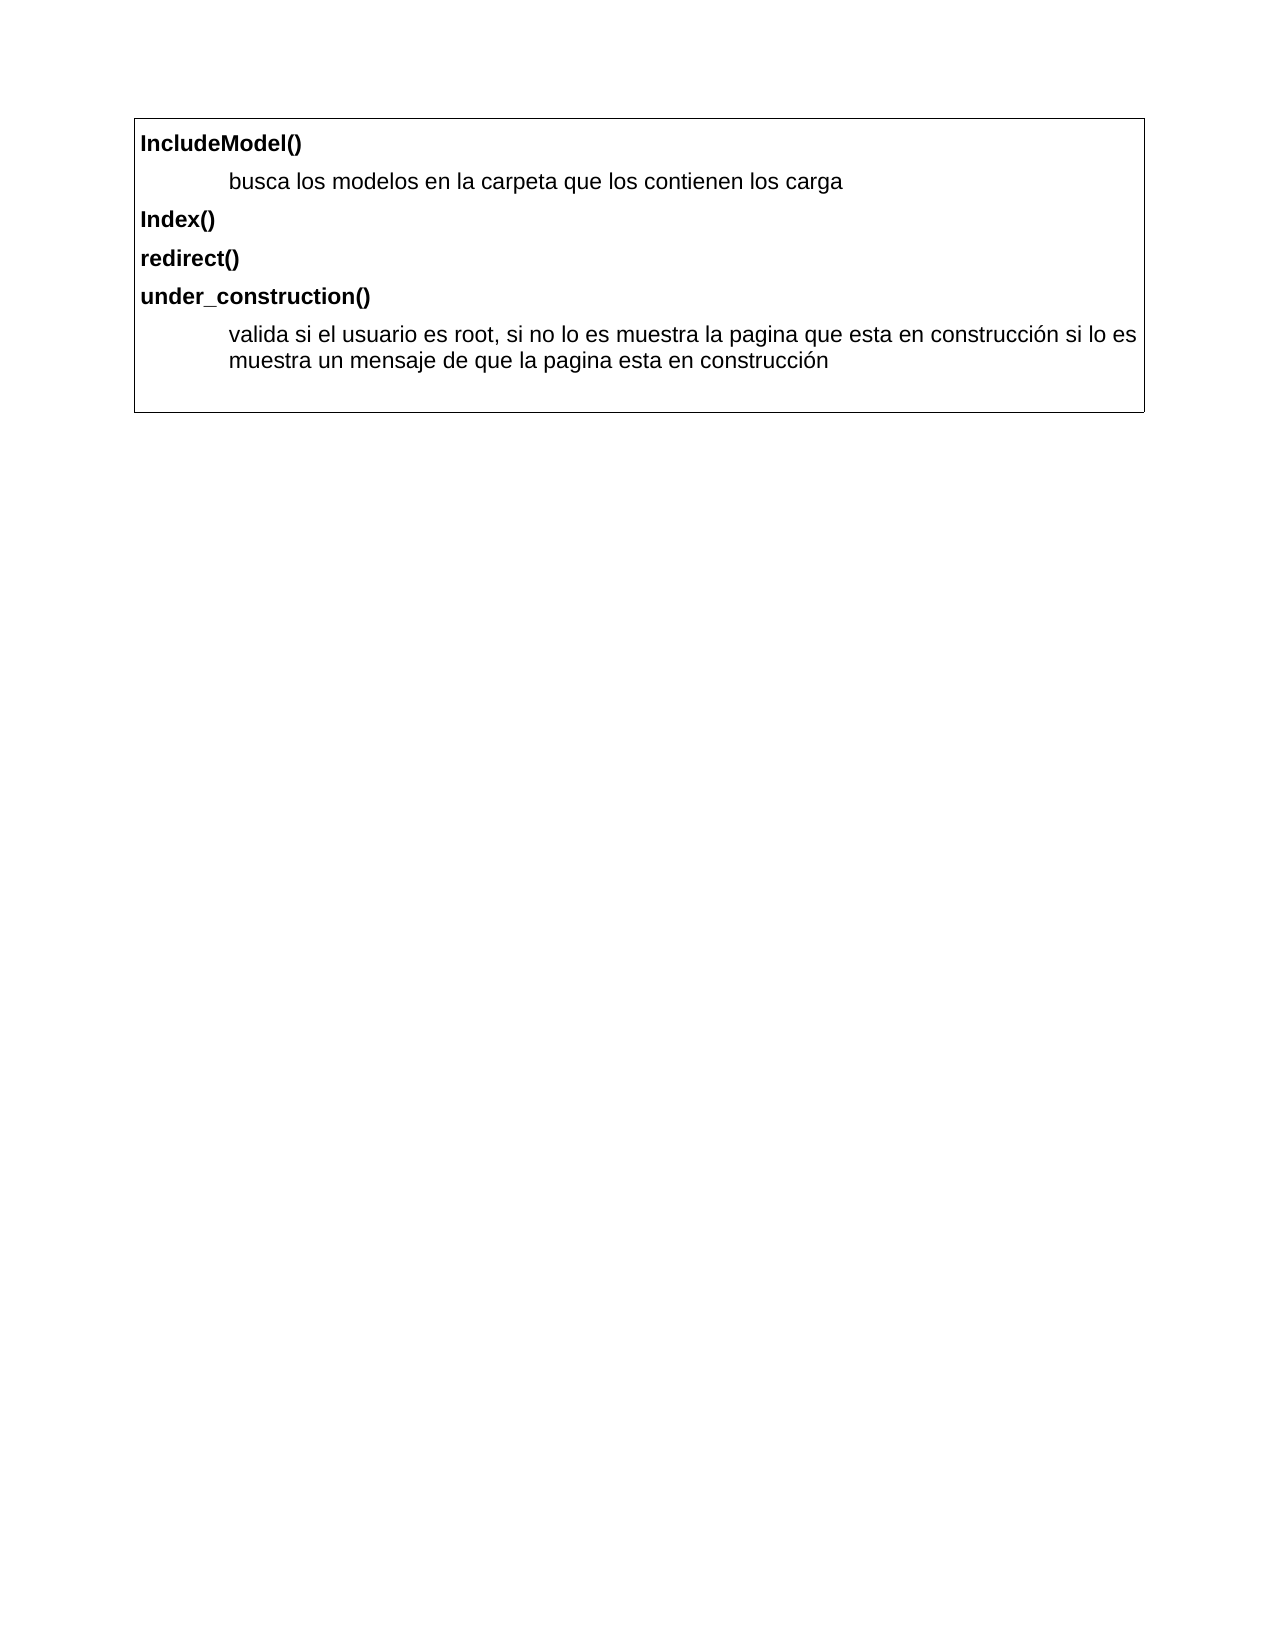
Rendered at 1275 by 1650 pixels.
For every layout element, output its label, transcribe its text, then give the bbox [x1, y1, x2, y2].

table_cell IncludeModel() busca los modelos en la carpeta que los contienen los carga Index() redirect() under_construction() valida si el usuario es root, si no lo es muestra la pagina que esta en construcción si lo es muestra un mensaje de que la pagina esta en construcción [135, 119, 1144, 412]
